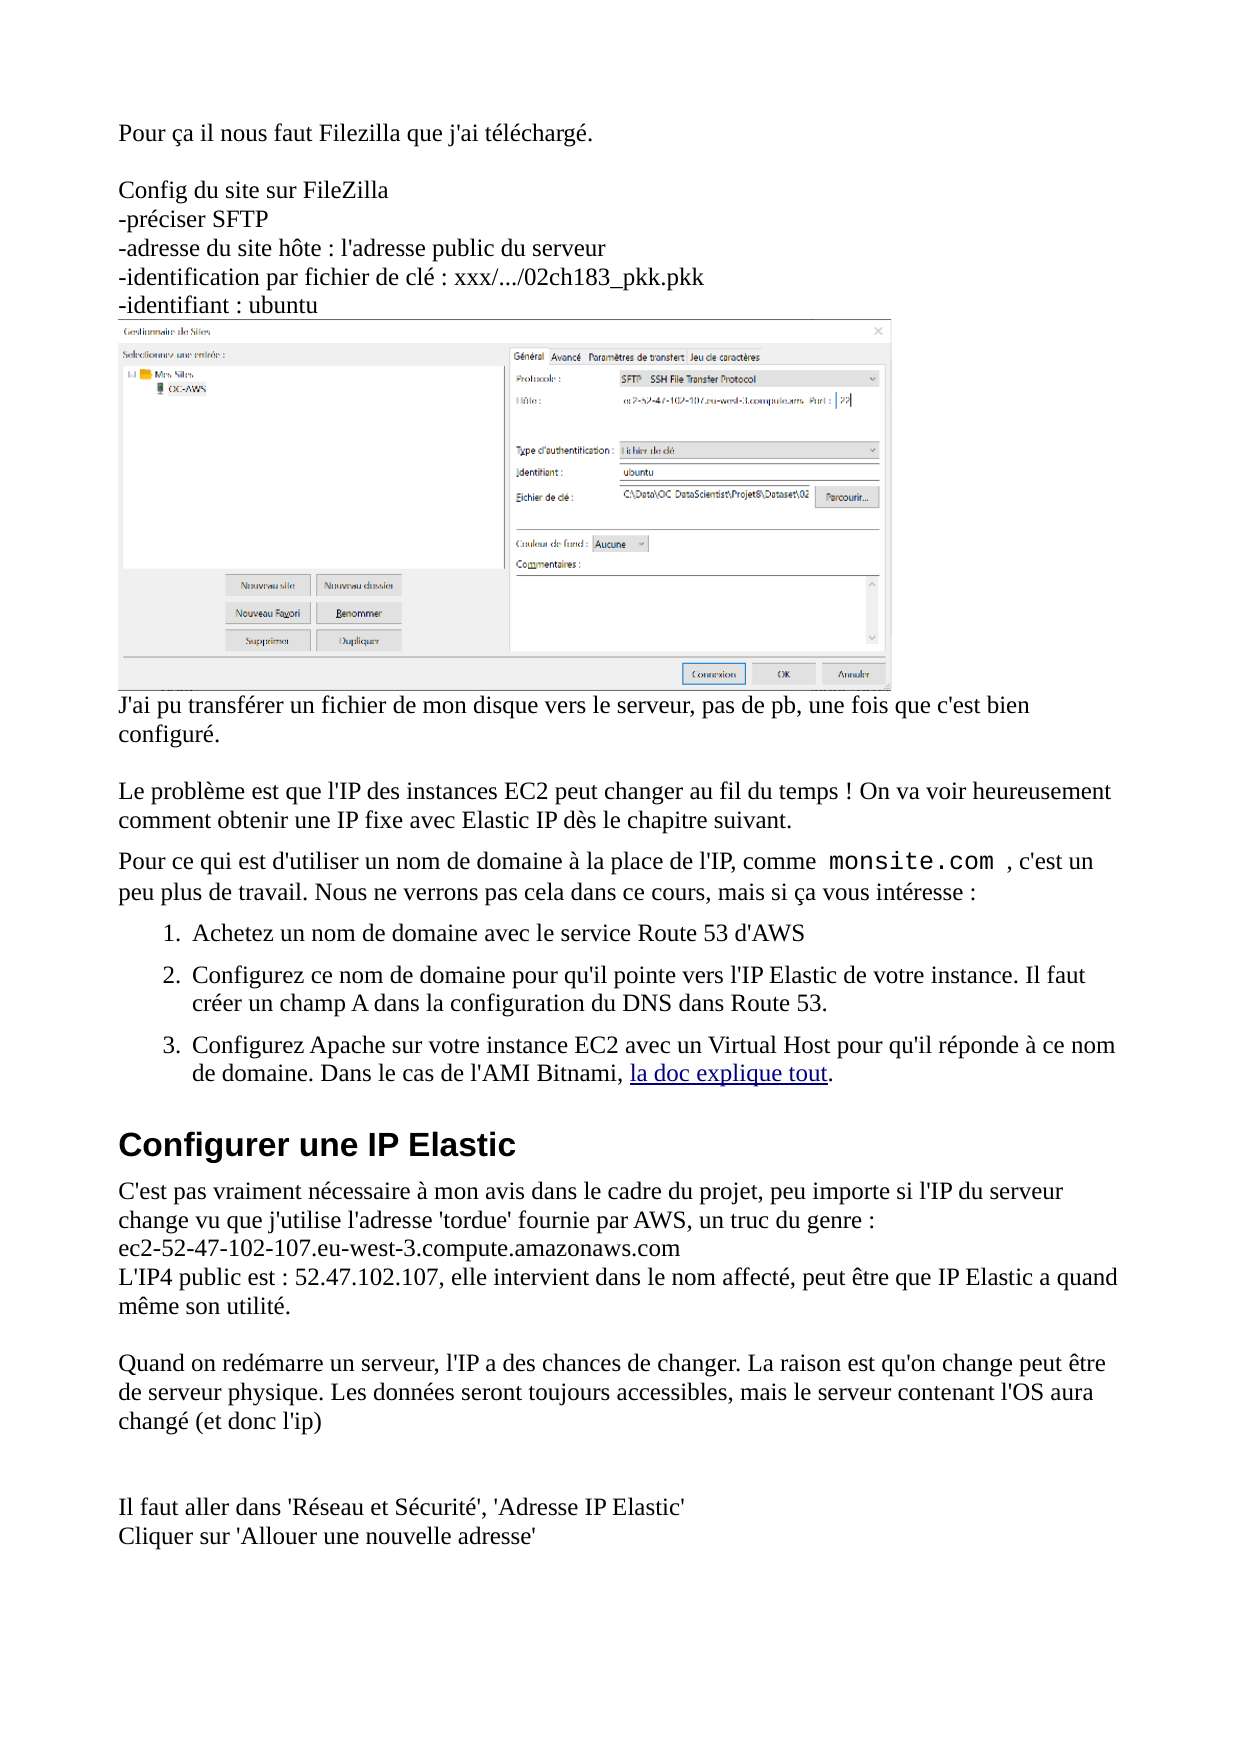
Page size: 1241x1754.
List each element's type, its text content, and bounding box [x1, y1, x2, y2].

text Le problème est que l'IP des instances EC2 peut changer au fil du temps ! On va voir heureusement comment obtenir une IP fixe avec Elastic IP dès le chapitre suivant. [118, 776, 1122, 834]
text Quand on redémarre un serveur, l'IP a des chances de changer. La raison est qu'on change peut être de serveur physique. Les données seront toujours accessibles, mais le serveur contenant l'OS aura changé (et donc l'ip) [118, 1348, 1122, 1435]
text Cliquer sur 'Allouer une nouvelle adresse' [118, 1521, 1122, 1550]
text J'ai pu transférer un fichier de mon disque vers le serveur, pas de pb, une fois que c'est bien configuré. [118, 690, 1122, 748]
text -préciser SFTP [118, 204, 1122, 233]
text C'est pas vraiment nécessaire à mon avis dans le cadre du projet, peu importe si l'IP du serveur change vu que j'utilise l'adresse 'tordue' fournie par AWS, un truc du genre : [118, 1176, 1122, 1233]
list Configurez ce nom de domaine pour qu'il pointe vers l'IP Elastic de votre instance. Il faut créer un champ A dans la configuration du DNS dans Route 53. [162, 960, 1122, 1017]
text -identifiant : ubuntu [118, 291, 1122, 319]
text ec2-52-47-102-107.eu-west-3.compute.amazonaws.com [118, 1233, 1122, 1262]
text Pour ce qui est d'utiliser un nom de domaine à la place de l'IP, comme monsite.com , c'est un peu plus de travail. Nous ne verrons pas cela dans ce cours, mais si ça vous intéresse : [118, 846, 1122, 906]
text Il faut aller dans 'Réseau et Sécurité', 'Adresse IP Elastic' [118, 1492, 1122, 1521]
text Pour ça il nous faut Filezilla que j'ai téléchargé. [118, 118, 1122, 147]
text -adresse du site hôte : l'adresse public du serveur [118, 233, 1122, 262]
picture [118, 319, 892, 691]
list Achetez un nom de domaine avec le service Route 53 d'AWS [162, 918, 1122, 947]
text -identification par fichier de clé : xxx/.../02ch183_pkk.pkk [118, 262, 1122, 291]
subtitle Configurer une IP Elastic [118, 1125, 1122, 1163]
text Config du site sur FileZilla [118, 176, 1122, 204]
text L'IP4 public est : 52.47.102.107, elle intervient dans le nom affecté, peut être que IP Elastic a quand même son utilité. [118, 1262, 1122, 1320]
list Configurez Apache sur votre instance EC2 avec un Virtual Host pour qu'il réponde à ce nom de domaine. Dans le cas de l'AMI Bitnami, la doc explique tout. [162, 1030, 1122, 1087]
